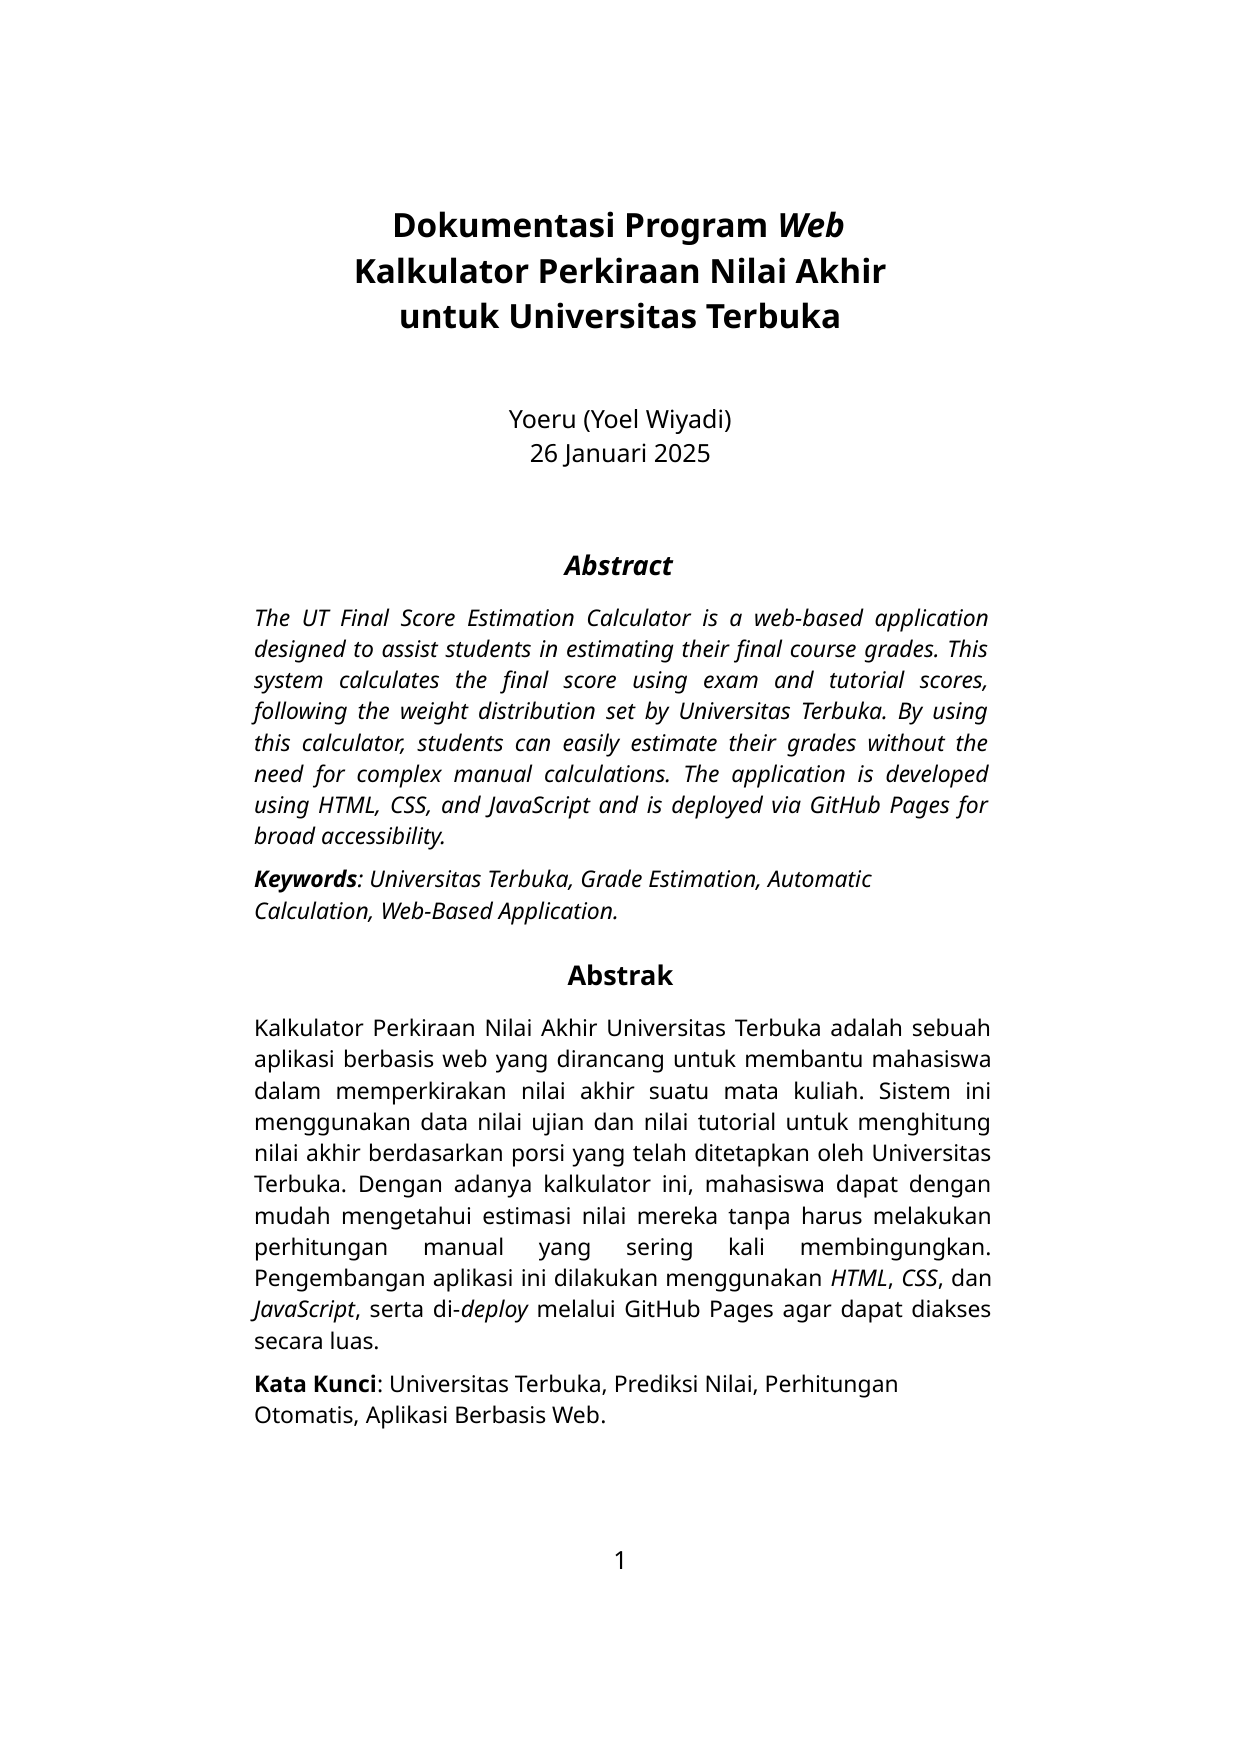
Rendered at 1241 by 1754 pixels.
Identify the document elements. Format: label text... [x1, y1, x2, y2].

title Dokumentasi Program Web Kalkulator Perkiraan Nilai Akhir untuk Universitas Terbuka [177, 202, 1063, 338]
text Kalkulator Perkiraan Nilai Akhir Universitas Terbuka adalah sebuah aplikasi berbasis web yang dirancang untuk membantu mahasiswa dalam memperkirakan nilai akhir suatu mata kuliah. Sistem ini menggunakan data nilai ujian dan nilai tutorial untuk menghitung nilai akhir berdasarkan porsi yang telah ditetapkan oleh Universitas Terbuka. Dengan adanya kalkulator ini, mahasiswa dapat dengan mudah mengetahui estimasi nilai mereka tanpa harus melakukan perhitungan manual yang sering kali membingungkan. Pengembangan aplikasi ini dilakukan menggunakan HTML, CSS, dan JavaScript, serta di-deploy melalui GitHub Pages agar dapat diakses secara luas. [254, 1012, 992, 1356]
subtitle Abstrak [177, 957, 1063, 994]
text The UT Final Score Estimation Calculator is a web-based application designed to assist students in estimating their final course grades. This system calculates the final score using exam and tutorial scores, following the weight distribution set by Universitas Terbuka. By using this calculator, students can easily estimate their grades without the need for complex manual calculations. The application is developed using HTML, CSS, and JavaScript and is deployed via GitHub Pages for broad accessibility. [254, 601, 992, 851]
text Kata Kunci: Universitas Terbuka, Prediksi Nilai, Perhitungan Otomatis, Aplikasi Berbasis Web. [254, 1368, 992, 1430]
subtitle Abstract [177, 546, 1063, 583]
text Yoeru (Yoel Wiyadi) [177, 402, 1063, 436]
text 26 Januari 2025 [177, 436, 1063, 470]
text Keywords: Universitas Terbuka, Grade Estimation, Automatic Calculation, Web-Based Application. [254, 863, 992, 926]
